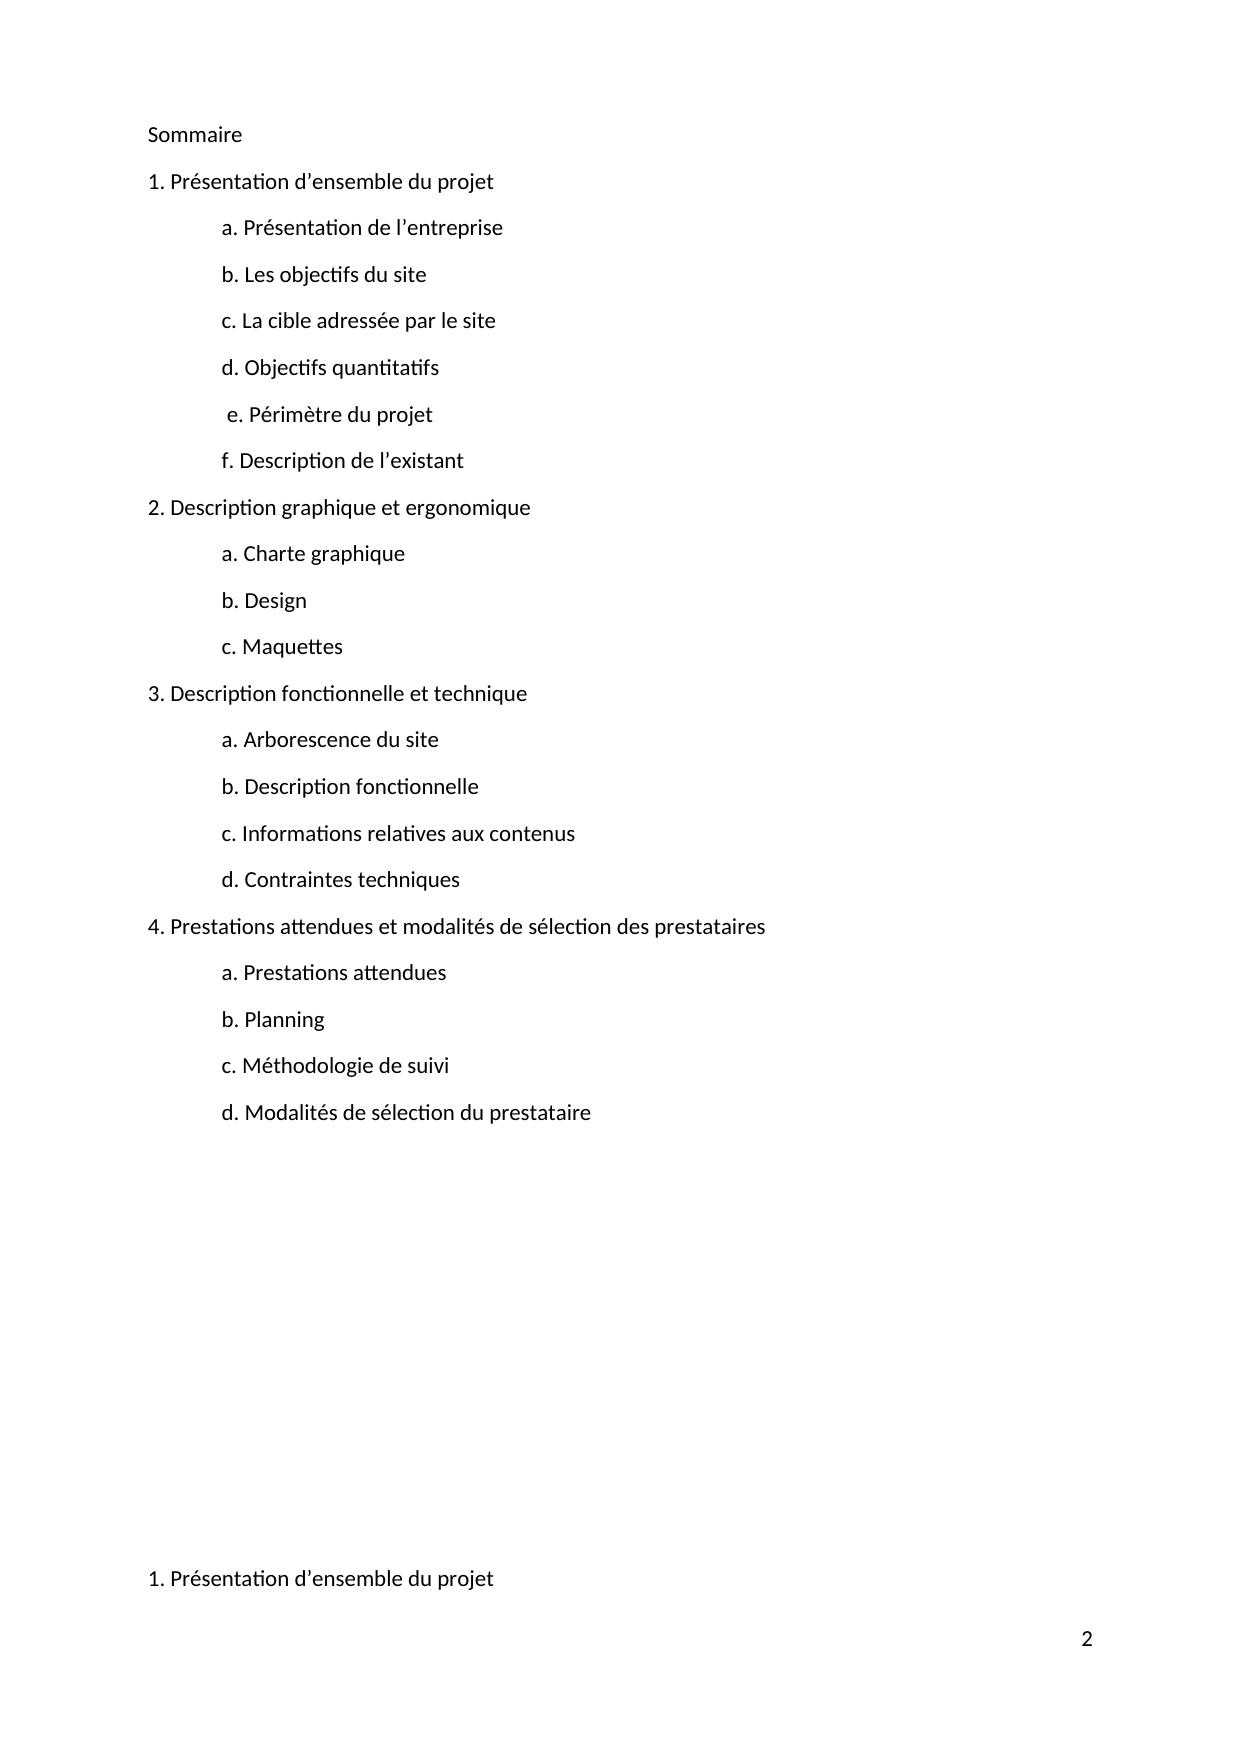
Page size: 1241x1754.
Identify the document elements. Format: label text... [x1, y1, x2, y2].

text c. Informations relatives aux contenus [148, 819, 1093, 847]
text f. Description de l’existant [221, 446, 1093, 474]
text b. Design [148, 586, 1093, 614]
text b. Les objectifs du site [221, 260, 1093, 288]
text d. Objectifs quantitatifs [221, 353, 1093, 381]
text e. Périmètre du projet [221, 400, 1093, 428]
text a. Prestations attendues [148, 958, 1093, 986]
text b. Description fonctionnelle [148, 772, 1093, 800]
text 1. Présentation d’ensemble du projet [148, 1564, 1093, 1592]
text 4. Prestations attendues et modalités de sélection des prestataires [148, 912, 1093, 940]
text Sommaire [148, 120, 1093, 148]
text d. Modalités de sélection du prestataire [148, 1098, 1093, 1126]
text 1. Présentation d’ensemble du projet [148, 167, 1093, 195]
text c. Méthodologie de suivi [148, 1052, 1093, 1079]
text b. Planning [148, 1005, 1093, 1033]
text c. Maquettes [148, 632, 1093, 661]
text a. Charte graphique [148, 539, 1093, 567]
text a. Arborescence du site [148, 726, 1093, 754]
text d. Contraintes techniques [148, 865, 1093, 893]
text c. La cible adressée par le site [221, 307, 1093, 334]
text a. Présentation de l’entreprise [148, 213, 1093, 241]
text 2. Description graphique et ergonomique [148, 493, 1093, 521]
text 3. Description fonctionnelle et technique [148, 679, 1093, 707]
